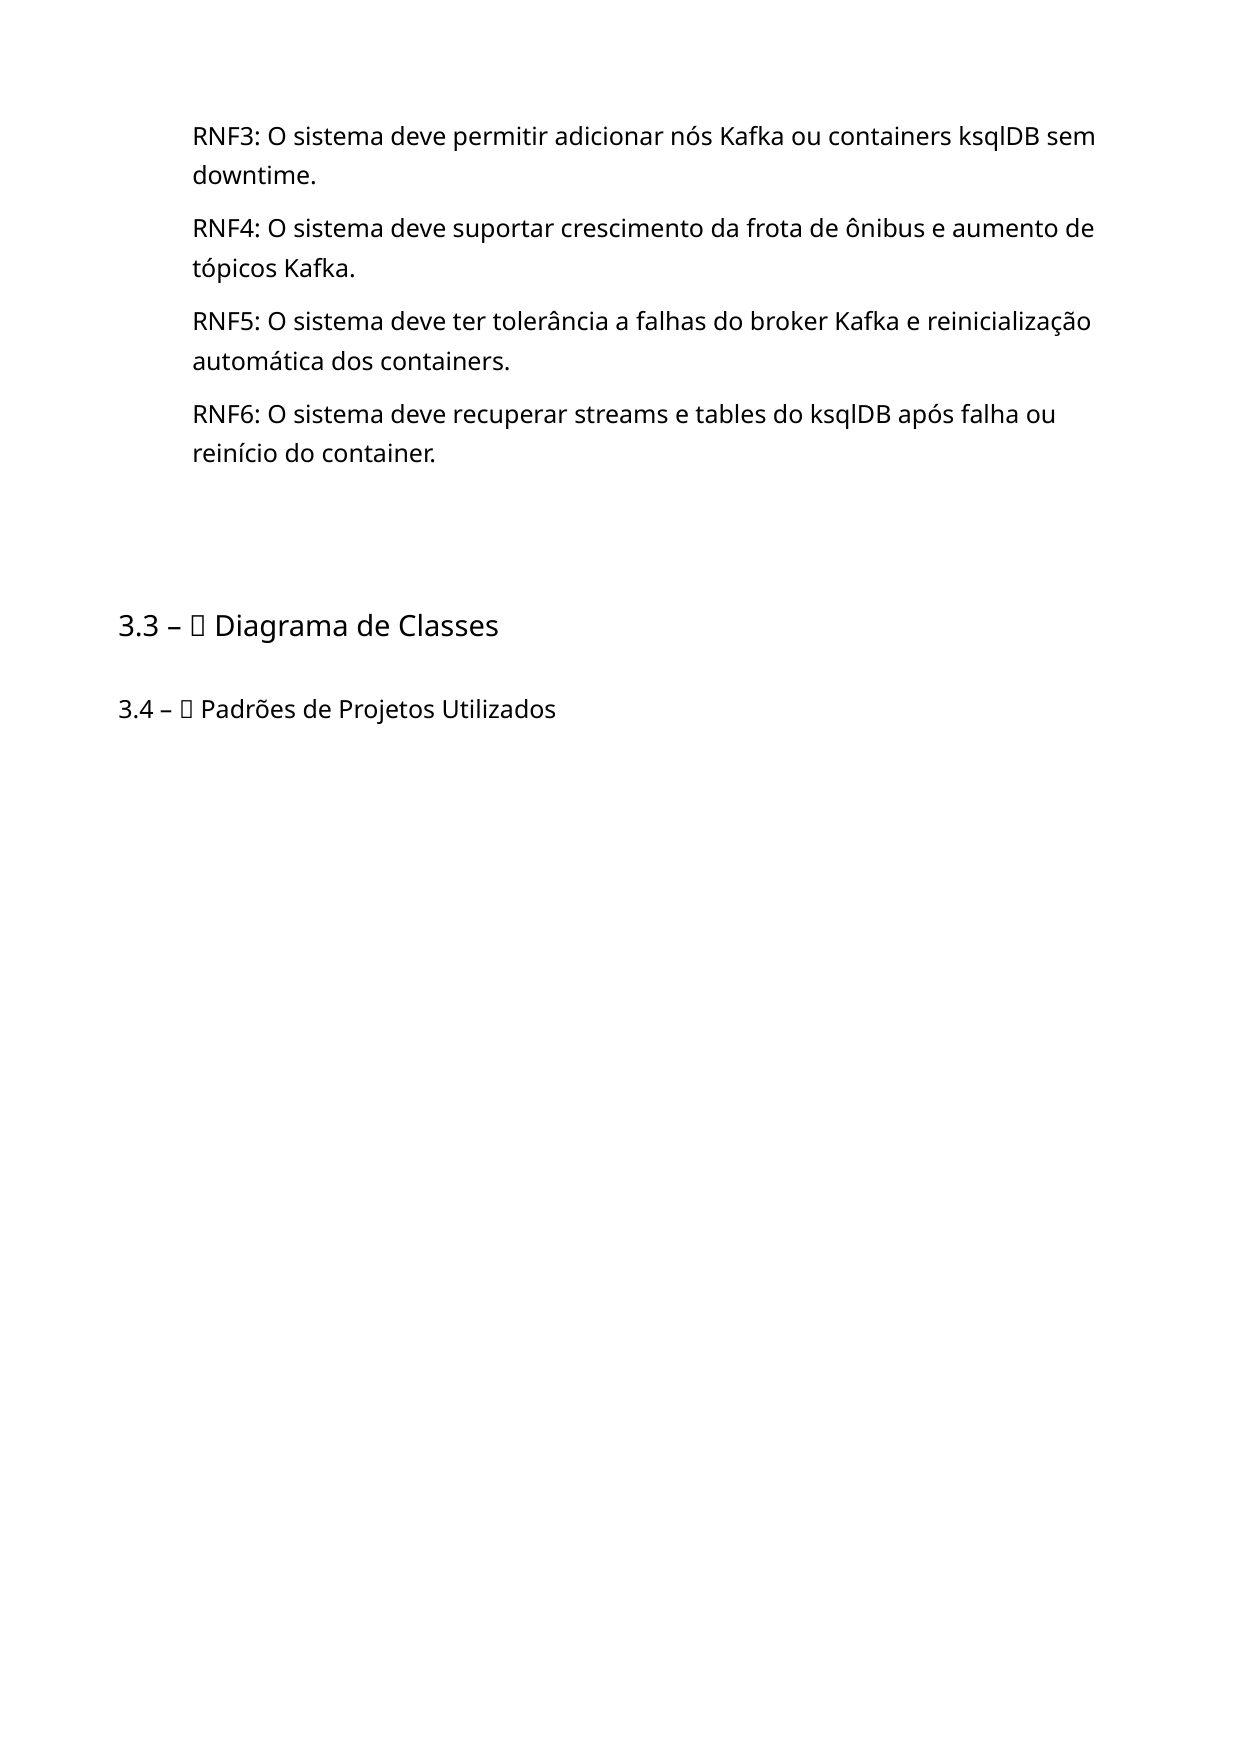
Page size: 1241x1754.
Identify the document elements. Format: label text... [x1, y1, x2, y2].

list RNF3: O sistema deve permitir adicionar nós Kafka ou containers ksqlDB sem downtime. [162, 118, 1122, 191]
list RNF6: O sistema deve recuperar streams e tables do ksqlDB após falha ou reinício do container. [162, 397, 1122, 470]
text 3.4 – 🧩 Padrões de Projetos Utilizados [118, 658, 1122, 726]
list RNF5: O sistema deve ter tolerância a falhas do broker Kafka e reinicialização automática dos containers. [162, 304, 1122, 377]
subtitle 3.3 – 📐 Diagrama de Classes [118, 606, 1122, 645]
list RNF4: O sistema deve suportar crescimento da frota de ônibus e aumento de tópicos Kafka. [162, 211, 1122, 284]
